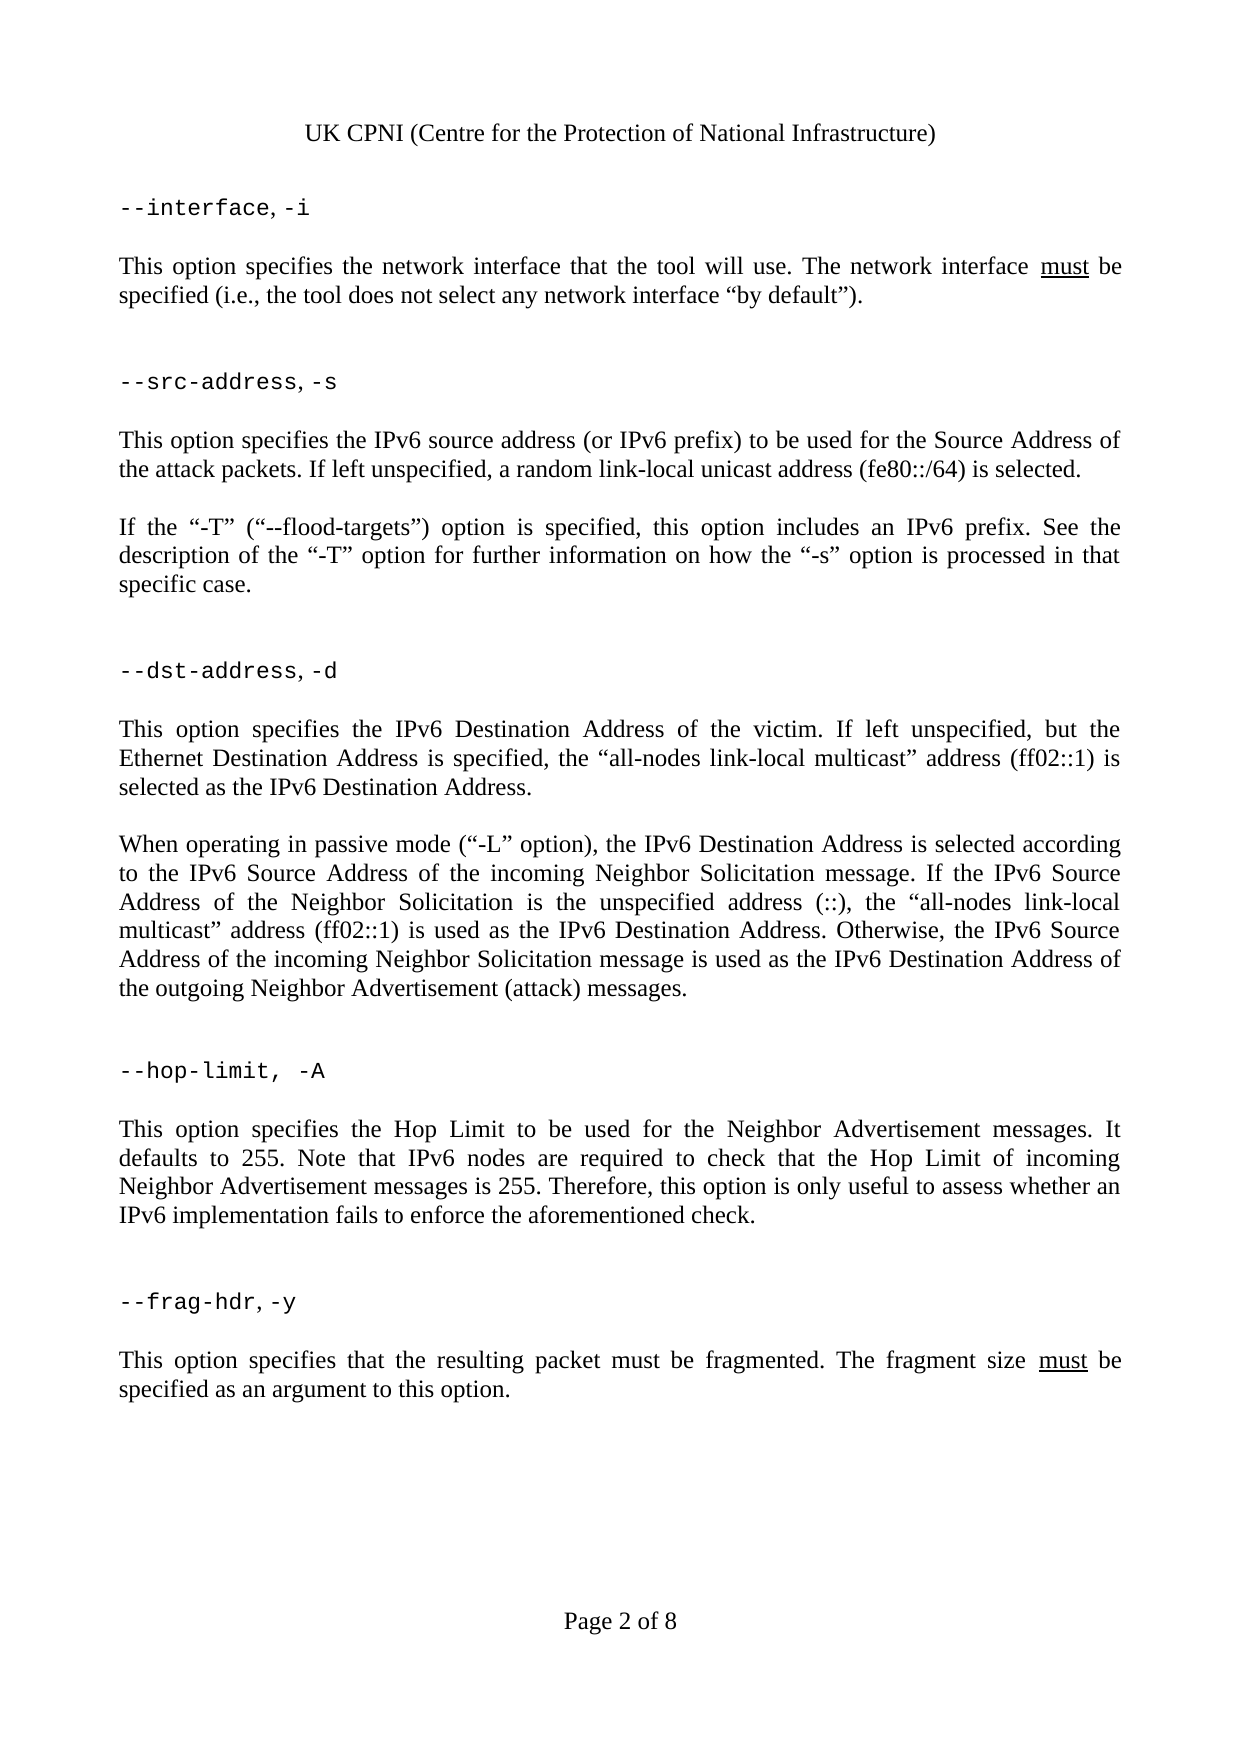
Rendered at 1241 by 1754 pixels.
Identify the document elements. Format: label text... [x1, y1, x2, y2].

text If the “-T” (“--flood-targets”) option is specified, this option includes an IPv6 prefix. See the description of the “-T” option for further information on how the “-s” option is processed in that specific case. [118, 512, 1122, 598]
text --src-address, -s [118, 366, 1122, 397]
text This option specifies the network interface that the tool will use. The network interface must be specified (i.e., the tool does not select any network interface “by default”). [118, 251, 1122, 309]
text This option specifies the Hop Limit to be used for the Neighbor Advertisement messages. It defaults to 255. Note that IPv6 nodes are required to check that the Hop Limit of incoming Neighbor Advertisement messages is 255. Therefore, this option is only useful to assess whether an IPv6 implementation fails to enforce the aforementioned check. [118, 1114, 1122, 1229]
text When operating in passive mode (“-L” option), the IPv6 Destination Address is selected according to the IPv6 Source Address of the incoming Neighbor Solicitation message. If the IPv6 Source Address of the Neighbor Solicitation is the unspecified address (::), the “all-nodes link-local multicast” address (ff02::1) is used as the IPv6 Destination Address. Otherwise, the IPv6 Source Address of the incoming Neighbor Solicitation message is used as the IPv6 Destination Address of the outgoing Neighbor Advertisement (attack) messages. [118, 829, 1122, 1002]
text --hop-limit, -A [118, 1059, 1122, 1085]
text --dst-address, -d [118, 655, 1122, 686]
text --interface, -i [118, 192, 1122, 223]
text --frag-hdr, -y [118, 1286, 1122, 1317]
text This option specifies that the resulting packet must be fragmented. The fragment size must be specified as an argument to this option. [118, 1345, 1122, 1403]
text This option specifies the IPv6 Destination Address of the victim. If left unspecified, but the Ethernet Destination Address is specified, the “all-nodes link-local multicast” address (ff02::1) is selected as the IPv6 Destination Address. [118, 714, 1122, 801]
text This option specifies the IPv6 source address (or IPv6 prefix) to be used for the Source Address of the attack packets. If left unspecified, a random link-local unicast address (fe80::/64) is selected. [118, 425, 1122, 483]
